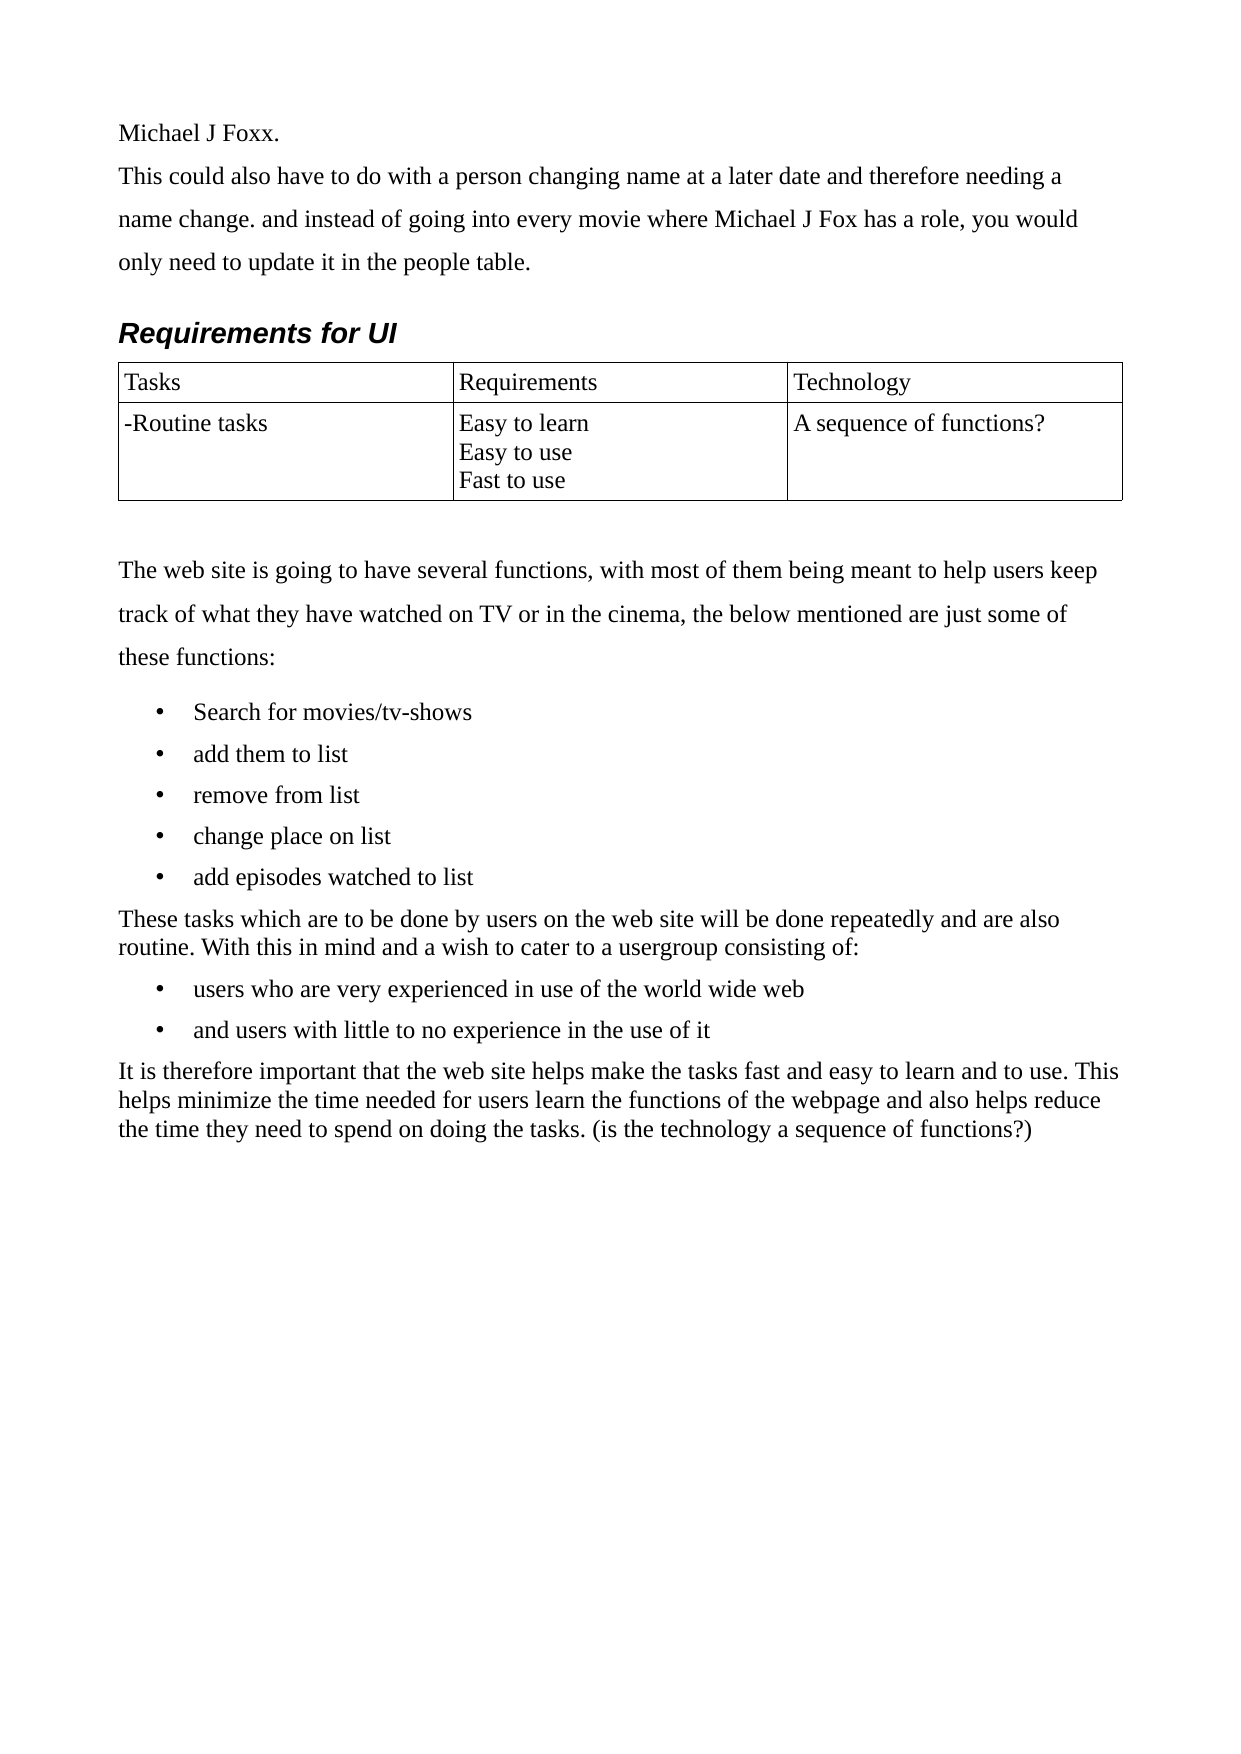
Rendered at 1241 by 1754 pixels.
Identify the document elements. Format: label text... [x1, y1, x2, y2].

table_cell A sequence of functions? [788, 403, 1122, 500]
list change place on list [156, 821, 1122, 850]
text Michael J Foxx. This could also have to do with a person changing name at a later date and therefore needing a name change. and instead of going into every movie where Michael J Fox has a role, you would only need to update it in the people table. [118, 118, 1122, 276]
text The web site is going to have several functions, with most of them being meant to help users keep track of what they have watched on TV or in the cinema, the below mentioned are just some of these functions: [118, 556, 1122, 671]
text It is therefore important that the web site helps make the tasks fast and easy to learn and to use. This helps minimize the time needed for users learn the functions of the webpage and also helps reduce the time they need to spend on doing the tasks. (is the technology a sequence of functions?) [118, 1056, 1122, 1142]
list add them to list [156, 739, 1122, 767]
list users who are very experienced in use of the world wide web [156, 974, 1122, 1002]
list remove from list [156, 780, 1122, 809]
list Search for movies/tv-shows [156, 697, 1122, 726]
list and users with little to no experience in the use of it [156, 1015, 1122, 1044]
table_header Tasks [119, 363, 453, 402]
table_header Technology [788, 363, 1122, 402]
list add episodes watched to list [156, 862, 1122, 891]
table_cell -Routine tasks [119, 403, 453, 500]
table_cell Easy to learn Easy to use Fast to use [454, 403, 787, 500]
text These tasks which are to be done by users on the web site will be done repeatedly and are also routine. With this in mind and a wish to cater to a usergroup consisting of: [118, 904, 1122, 961]
subtitle Requirements for UI [118, 316, 1122, 349]
table_header Requirements [454, 363, 787, 402]
